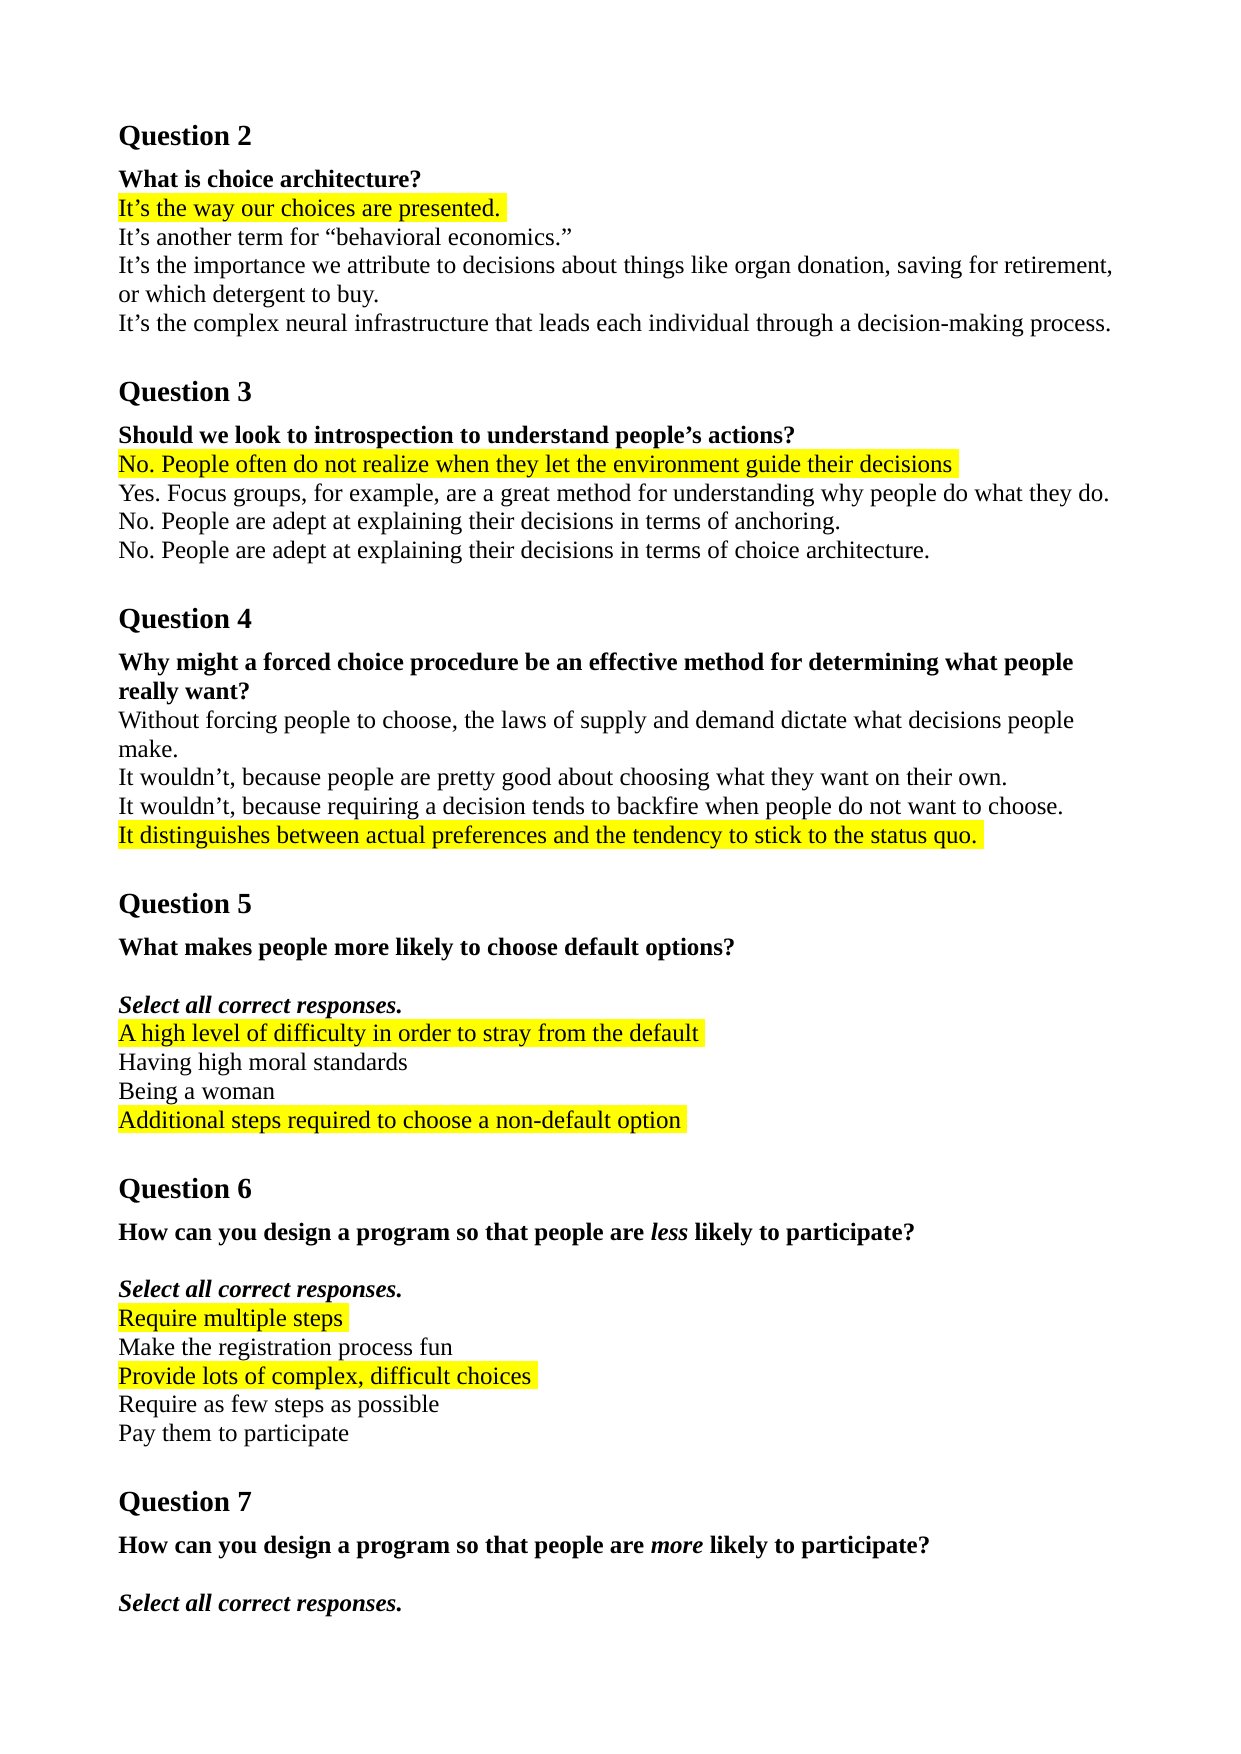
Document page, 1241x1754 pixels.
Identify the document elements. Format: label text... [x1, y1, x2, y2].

text It’s the way our choices are presented. [118, 193, 1122, 222]
text Provide lots of complex, difficult choices [118, 1361, 1122, 1389]
text It’s another term for “behavioral economics.” [118, 222, 1122, 250]
text No. People are adept at explaining their decisions in terms of anchoring. [118, 506, 1122, 535]
text Require multiple steps [118, 1303, 1122, 1332]
text No. People often do not realize when they let the environment guide their decisions [118, 449, 1122, 478]
text Without forcing people to choose, the laws of supply and demand dictate what decisions people make. [118, 705, 1122, 762]
text It wouldn’t, because requiring a decision tends to backfire when people do not want to choose. [118, 791, 1122, 820]
subtitle Question 2 [118, 118, 1122, 152]
text Yes. Focus groups, for example, are a great method for understanding why people do what they do. [118, 478, 1122, 506]
text How can you design a program so that people are less likely to participate? Select all correct responses. [118, 1217, 1122, 1303]
text What makes people more likely to choose default options? Select all correct responses. [118, 932, 1122, 1018]
text It’s the importance we attribute to decisions about things like organ donation, saving for retirement, or which detergent to buy. [118, 250, 1122, 308]
text Require as few steps as possible [118, 1389, 1122, 1418]
text Being a woman [118, 1076, 1122, 1105]
text Why might a forced choice procedure be an effective method for determining what people really want? [118, 647, 1122, 705]
text No. People are adept at explaining their decisions in terms of choice architecture. [118, 535, 1122, 564]
text Pay them to participate [118, 1418, 1122, 1447]
text How can you design a program so that people are more likely to participate? Select all correct responses. [118, 1531, 1122, 1617]
text Should we look to introspection to understand people’s actions? [118, 420, 1122, 449]
text Make the registration process fun [118, 1332, 1122, 1361]
text It wouldn’t, because people are pretty good about choosing what they want on their own. [118, 762, 1122, 791]
text Having high moral standards [118, 1047, 1122, 1076]
subtitle Question 3 [118, 374, 1122, 408]
text It’s the complex neural infrastructure that leads each individual through a decision-making process. [118, 308, 1122, 337]
text What is choice architecture? [118, 164, 1122, 193]
subtitle Question 4 [118, 601, 1122, 635]
text It distinguishes between actual preferences and the tendency to stick to the status quo. [118, 820, 1122, 849]
text Additional steps required to choose a non-default option [118, 1105, 1122, 1133]
subtitle Question 5 [118, 886, 1122, 920]
subtitle Question 7 [118, 1484, 1122, 1518]
subtitle Question 6 [118, 1171, 1122, 1204]
text A high level of difficulty in order to stray from the default [118, 1018, 1122, 1047]
